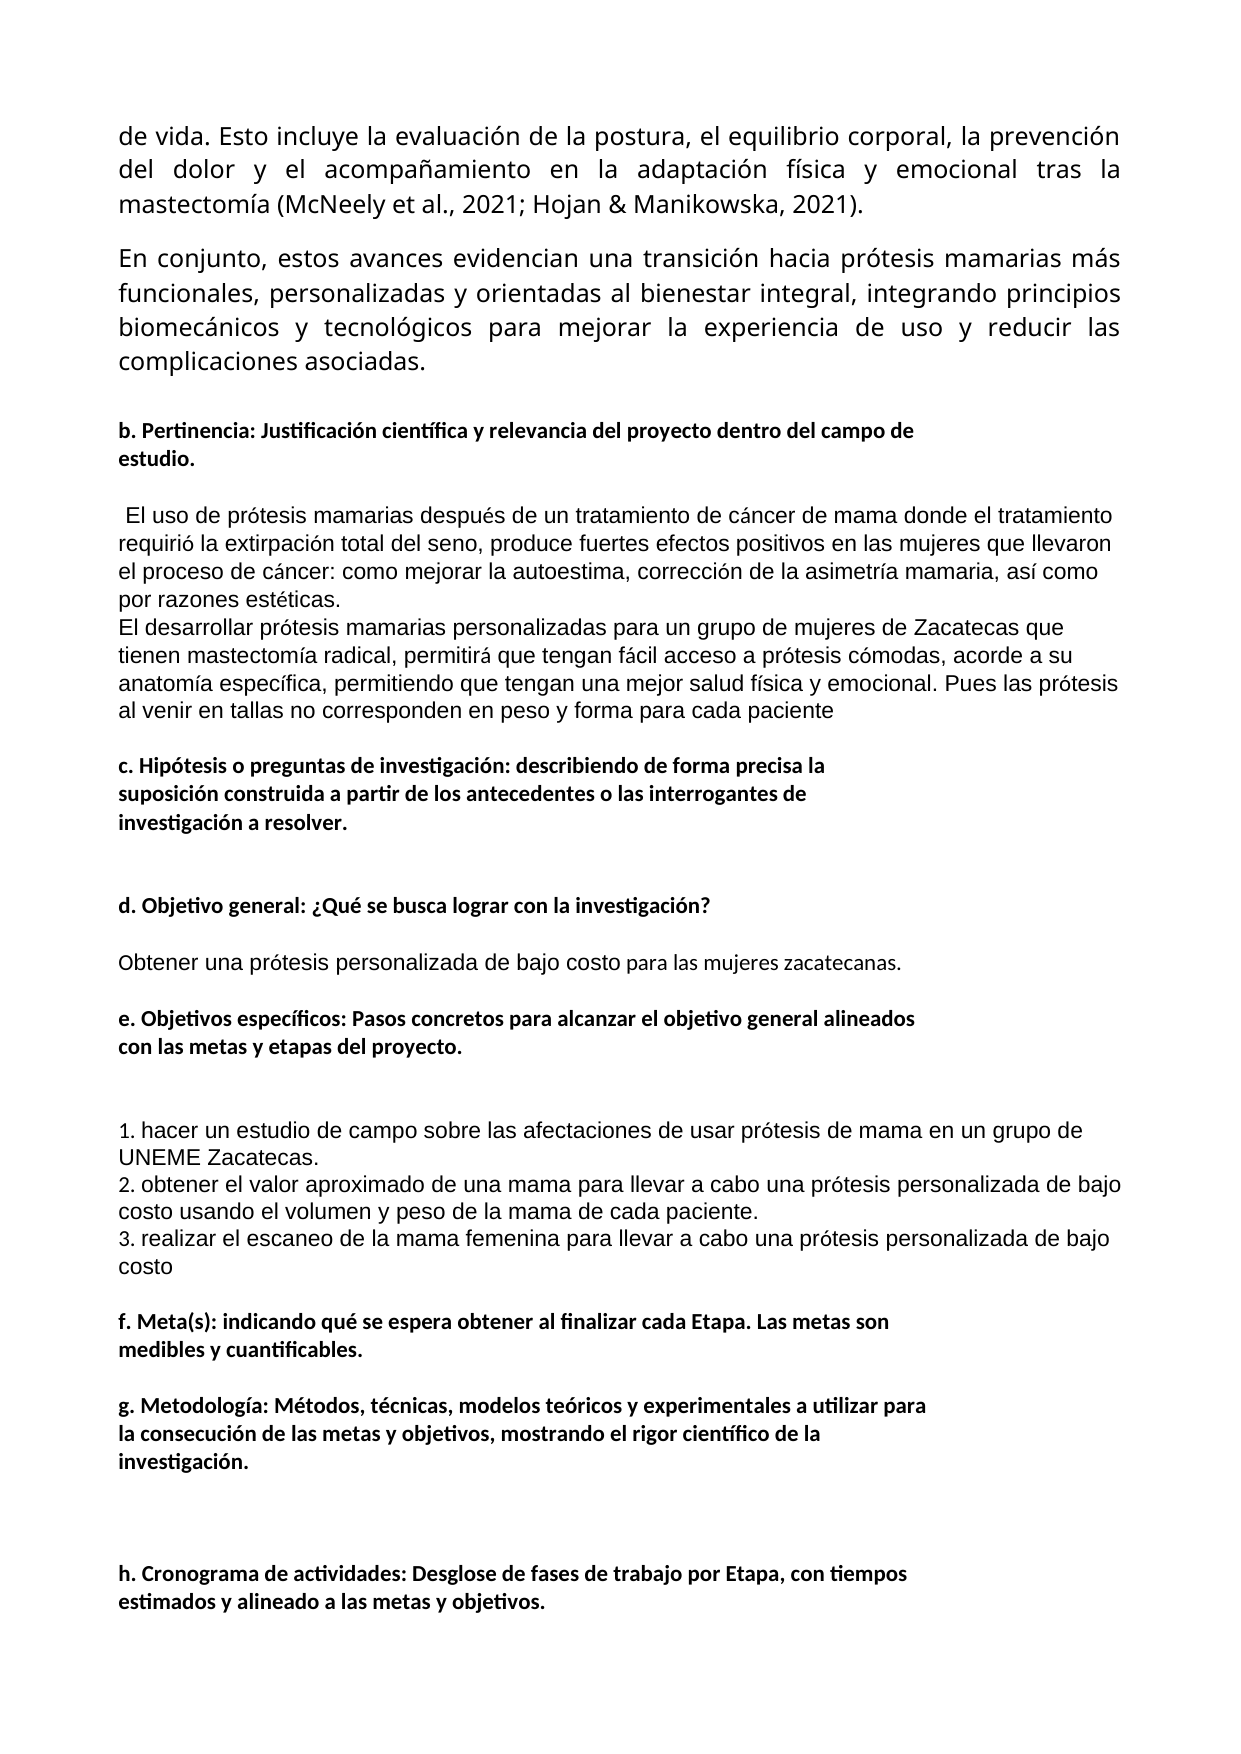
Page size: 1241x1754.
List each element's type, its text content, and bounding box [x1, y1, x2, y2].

text En conjunto, estos avances evidencian una transición hacia prótesis mamarias más funcionales, personalizadas y orientadas al bienestar integral, integrando principios biomecánicos y tecnológicos para mejorar la experiencia de uso y reducir las complicaciones asociadas. [118, 241, 1122, 377]
text la consecución de las metas y objetivos, mostrando el rigor científico de la [118, 1419, 1122, 1447]
text El uso de prótesis mamarias después de un tratamiento de cáncer de mama donde el tratamiento requirió la extirpación total del seno, produce fuertes efectos positivos en las mujeres que llevaron el proceso de cáncer: como mejorar la autoestima, corrección de la asimetría mamaria, así como por razones estéticas. [118, 500, 1122, 613]
text b. Pertinencia: Justificación científica y relevancia del proyecto dentro del campo de [118, 416, 1122, 444]
text estudio. [118, 444, 1122, 472]
text f. Meta(s): indicando qué se espera obtener al finalizar cada Etapa. Las metas son [118, 1307, 1122, 1335]
text 3. realizar el escaneo de la mama femenina para llevar a cabo una prótesis personalizada de bajo costo [118, 1224, 1122, 1279]
text h. Cronograma de actividades: Desglose de fases de trabajo por Etapa, con tiempos [118, 1559, 1122, 1587]
text d. Objetivo general: ¿Qué se busca lograr con la investigación? [118, 892, 1122, 920]
text c. Hipótesis o preguntas de investigación: describiendo de forma precisa la [118, 752, 1122, 779]
text con las metas y etapas del proyecto. [118, 1032, 1122, 1060]
text g. Metodología: Métodos, técnicas, modelos teóricos y experimentales a utilizar para [118, 1391, 1122, 1419]
text e. Objetivos específicos: Pasos concretos para alcanzar el objetivo general alineados [118, 1004, 1122, 1032]
text medibles y cuantificables. [118, 1335, 1122, 1363]
text investigación a resolver. [118, 808, 1122, 836]
text de vida. Esto incluye la evaluación de la postura, el equilibrio corporal, la prevención del dolor y el acompañamiento en la adaptación física y emocional tras la mastectomía (McNeely et al., 2021; Hojan & Manikowska, 2021). [118, 118, 1122, 220]
text 1. hacer un estudio de campo sobre las afectaciones de usar prótesis de mama en un grupo de UNEME Zacatecas. [118, 1116, 1122, 1170]
text El desarrollar prótesis mamarias personalizadas para un grupo de mujeres de Zacatecas que tienen mastectomía radical, permitirá que tengan fácil acceso a prótesis cómodas, acorde a su anatomía específica, permitiendo que tengan una mejor salud física y emocional. Pues las prótesis al venir en tallas no corresponden en peso y forma para cada paciente [118, 613, 1122, 723]
text 2. obtener el valor aproximado de una mama para llevar a cabo una prótesis personalizada de bajo costo usando el volumen y peso de la mama de cada paciente. [118, 1170, 1122, 1224]
text Obtener una prótesis personalizada de bajo costo para las mujeres zacatecanas. [118, 948, 1122, 976]
text estimados y alineado a las metas y objetivos. [118, 1587, 1122, 1615]
text investigación. [118, 1447, 1122, 1475]
text suposición construida a partir de los antecedentes o las interrogantes de [118, 779, 1122, 808]
